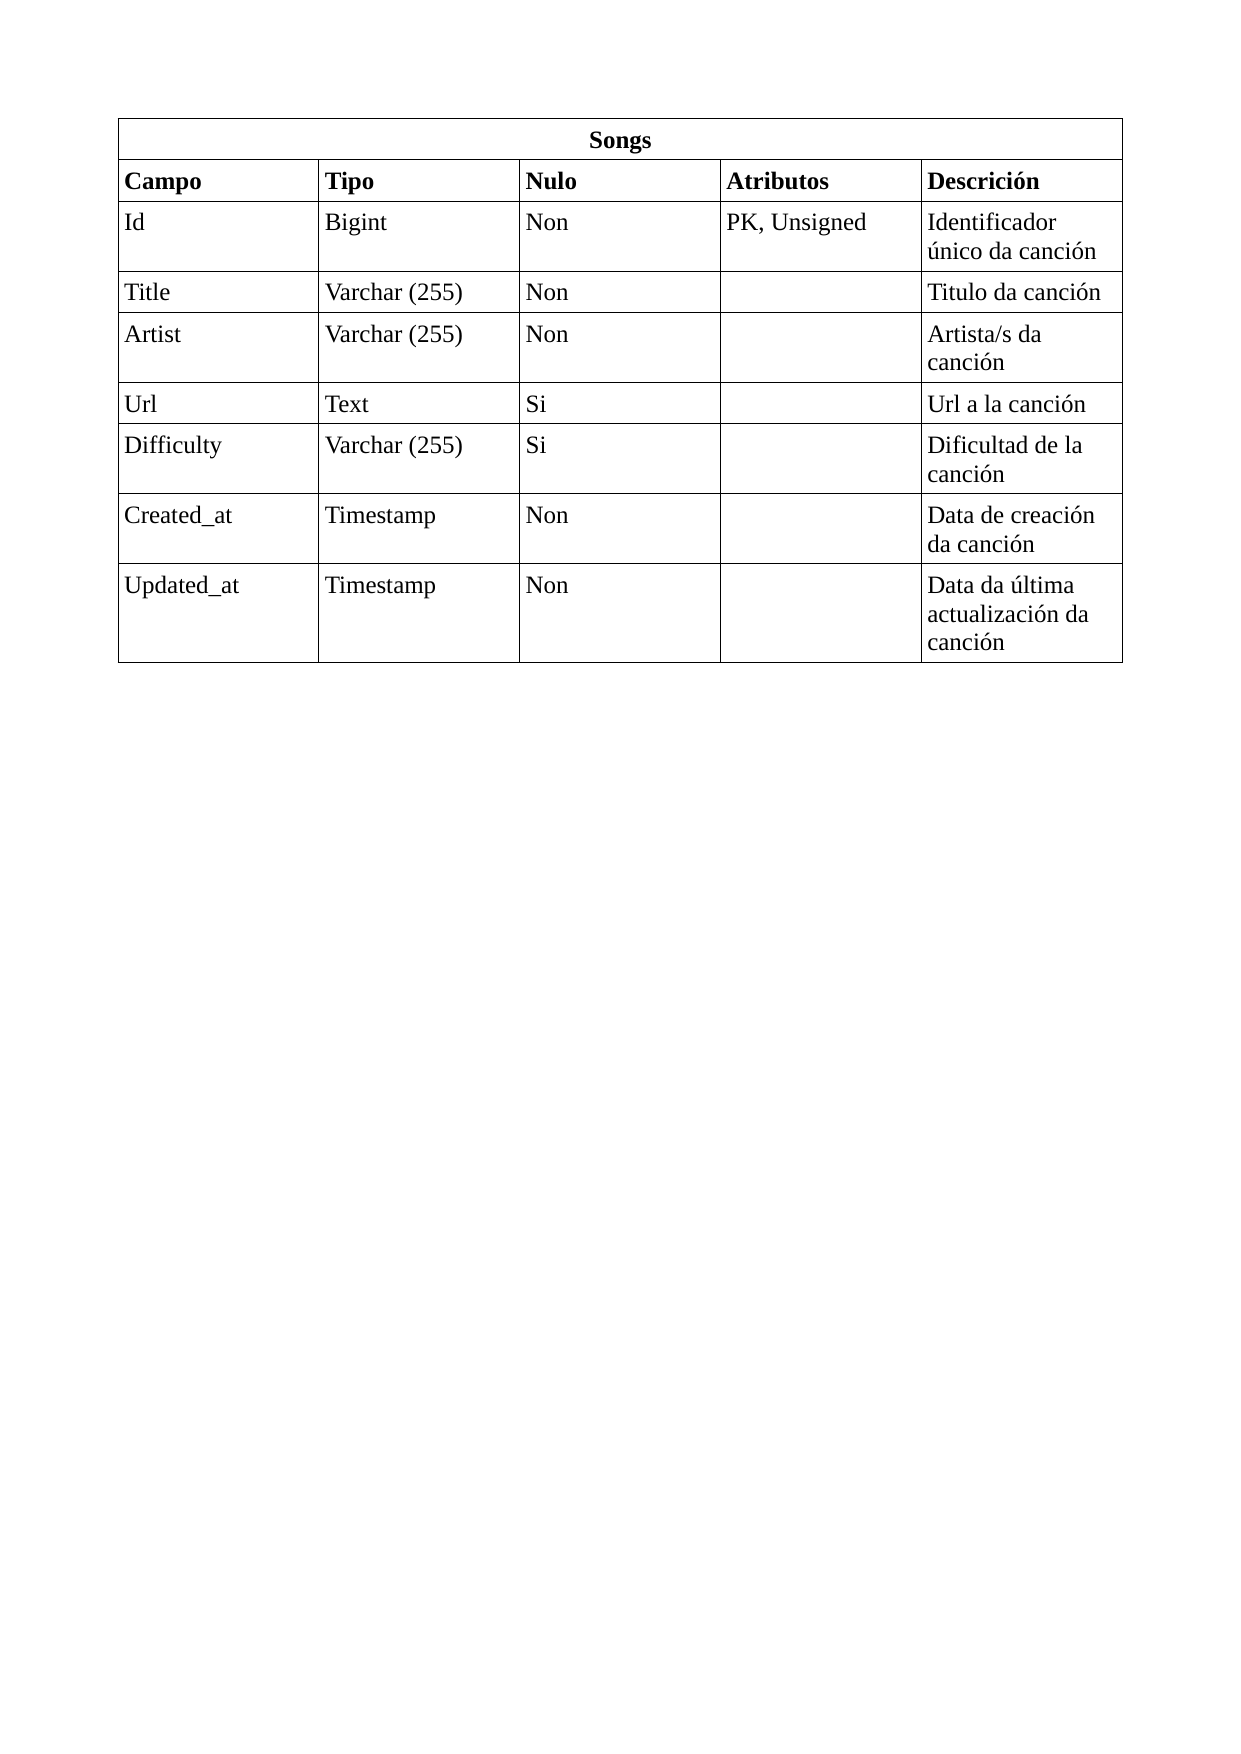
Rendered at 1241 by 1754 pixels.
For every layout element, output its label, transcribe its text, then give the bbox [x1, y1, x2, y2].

table_cell Timestamp [319, 494, 519, 563]
table_cell Text [319, 383, 519, 423]
table_cell Data da última actualización da canción [922, 564, 1122, 662]
table_cell [721, 383, 921, 423]
table_cell Title [119, 272, 318, 312]
table_cell Non [520, 313, 720, 382]
table_cell Descrición [922, 160, 1122, 201]
table_cell Non [520, 202, 720, 271]
table_cell Campo [119, 160, 318, 201]
table_cell [721, 272, 921, 312]
table_cell [721, 564, 921, 662]
table_cell Varchar (255) [319, 272, 519, 312]
table_cell Si [520, 383, 720, 423]
table_cell Difficulty [119, 424, 318, 493]
table_cell Identificador único da canción [922, 202, 1122, 271]
table_cell Varchar (255) [319, 424, 519, 493]
table_cell Artist [119, 313, 318, 382]
table_cell Created_at [119, 494, 318, 563]
table_cell Dificultad de la canción [922, 424, 1122, 493]
table_cell Nulo [520, 160, 720, 201]
table_cell Url a la canción [922, 383, 1122, 423]
table_cell [721, 424, 921, 493]
table_cell Timestamp [319, 564, 519, 662]
table_cell Non [520, 272, 720, 312]
table_cell [721, 313, 921, 382]
table_cell Non [520, 494, 720, 563]
table_cell Updated_at [119, 564, 318, 662]
table_cell Titulo da canción [922, 272, 1122, 312]
table_cell [721, 494, 921, 563]
table_cell Si [520, 424, 720, 493]
table_cell Varchar (255) [319, 313, 519, 382]
table_cell Non [520, 564, 720, 662]
table_cell Atributos [721, 160, 921, 201]
table_cell Id [119, 202, 318, 271]
table_header Songs [119, 119, 1122, 159]
table_cell Url [119, 383, 318, 423]
table_cell Artista/s da canción [922, 313, 1122, 382]
table_cell PK, Unsigned [721, 202, 921, 271]
table_cell Bigint [319, 202, 519, 271]
table_cell Tipo [319, 160, 519, 201]
table_cell Data de creación da canción [922, 494, 1122, 563]
